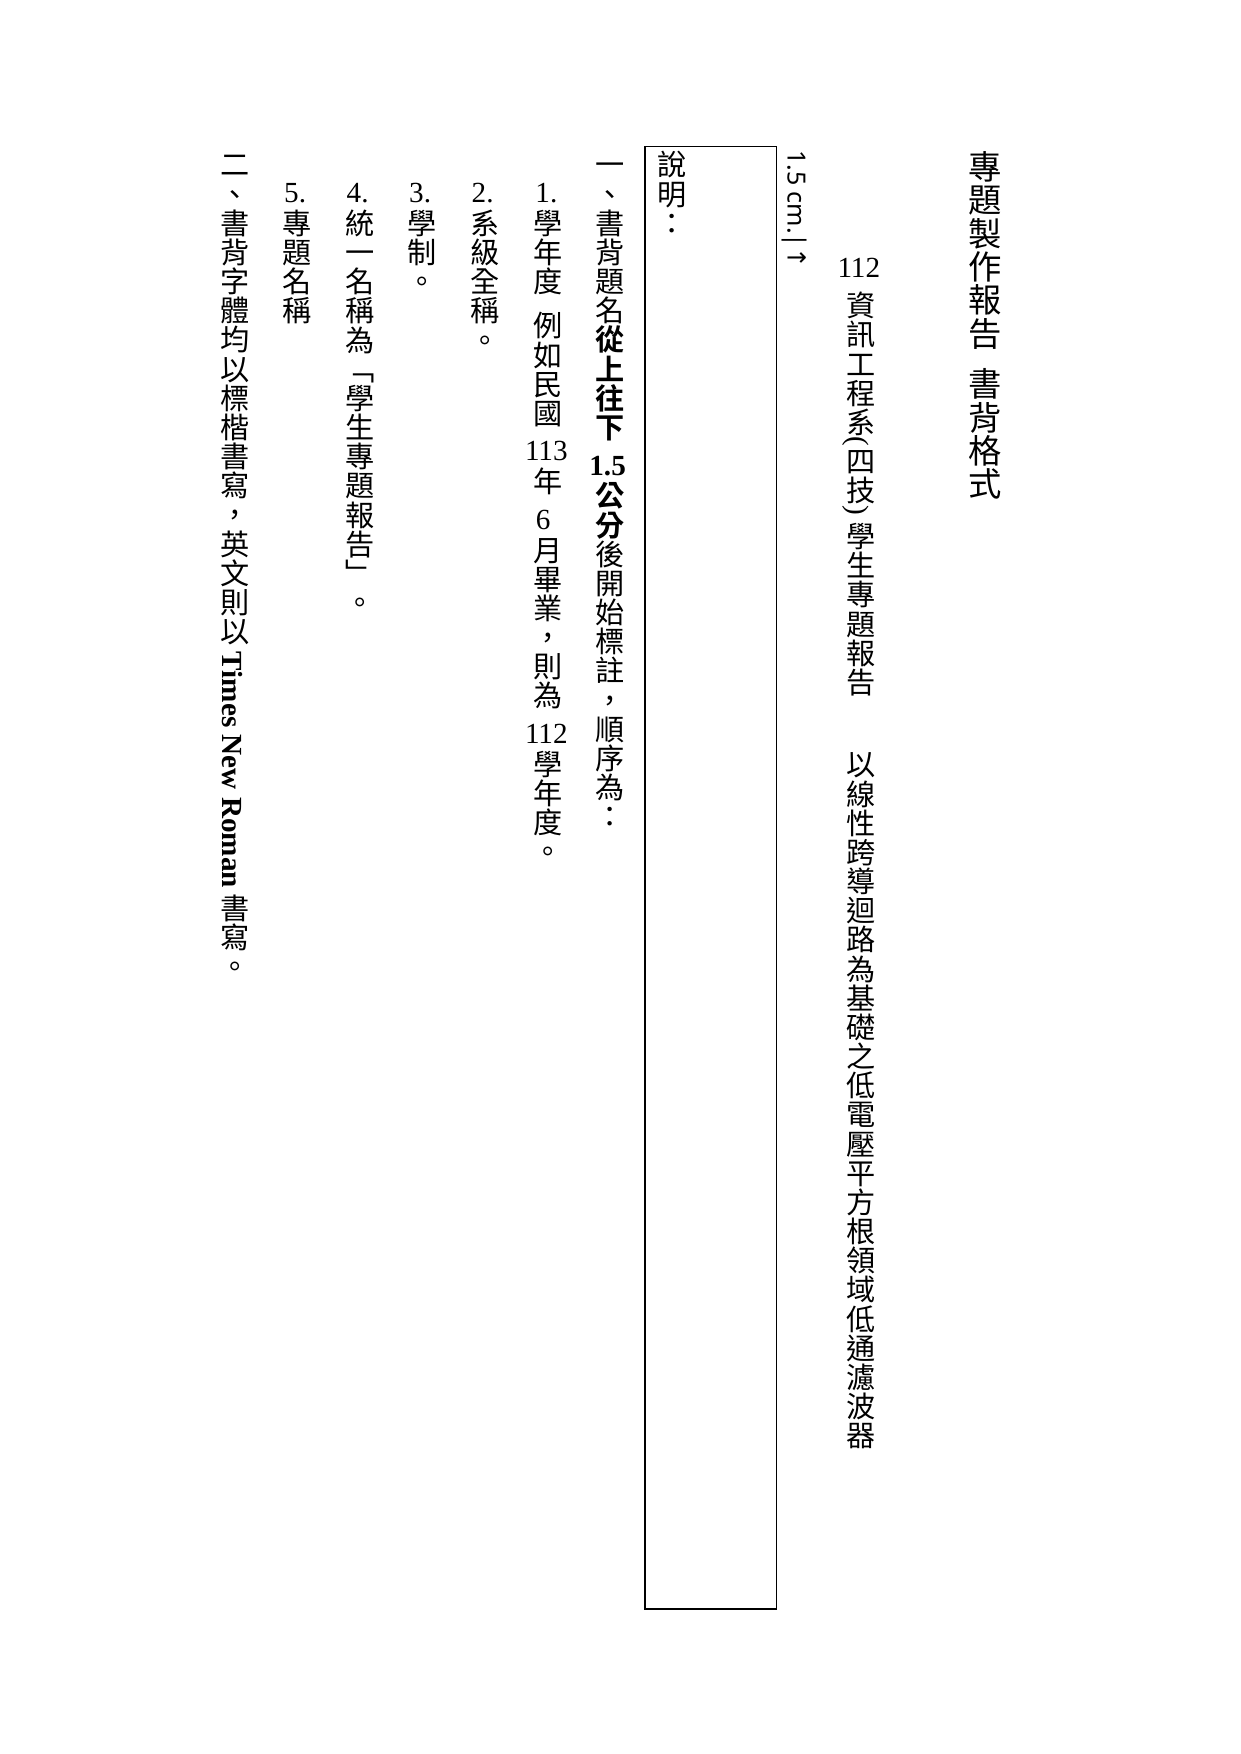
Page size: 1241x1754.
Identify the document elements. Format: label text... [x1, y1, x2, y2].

text 二、書背字體均以標楷書寫，英文則以Times New Roman書寫。 [214, 150, 276, 1604]
text 3.學制。 [401, 175, 464, 1604]
text 112 資訊工程系(四技) 學生專題報告 以線性跨導迴路為基礎之低電壓平方根領域低通濾波器 [839, 200, 901, 1604]
text 1.學年度 例如民國113年6月畢業，則為112學年度。 [526, 175, 589, 1604]
text 一、書背題名從上往下1.5公分後開始標註，順序為： [589, 150, 644, 1604]
text 4.統一名稱為「學生專題報告」。 [339, 175, 401, 1604]
text 專題製作報告 書背格式 [964, 150, 1026, 1604]
text 2.系級全稱。 [464, 175, 526, 1604]
text 5.專題名稱 [276, 175, 339, 1604]
text 1.5 cm.|↑ [777, 150, 839, 1604]
